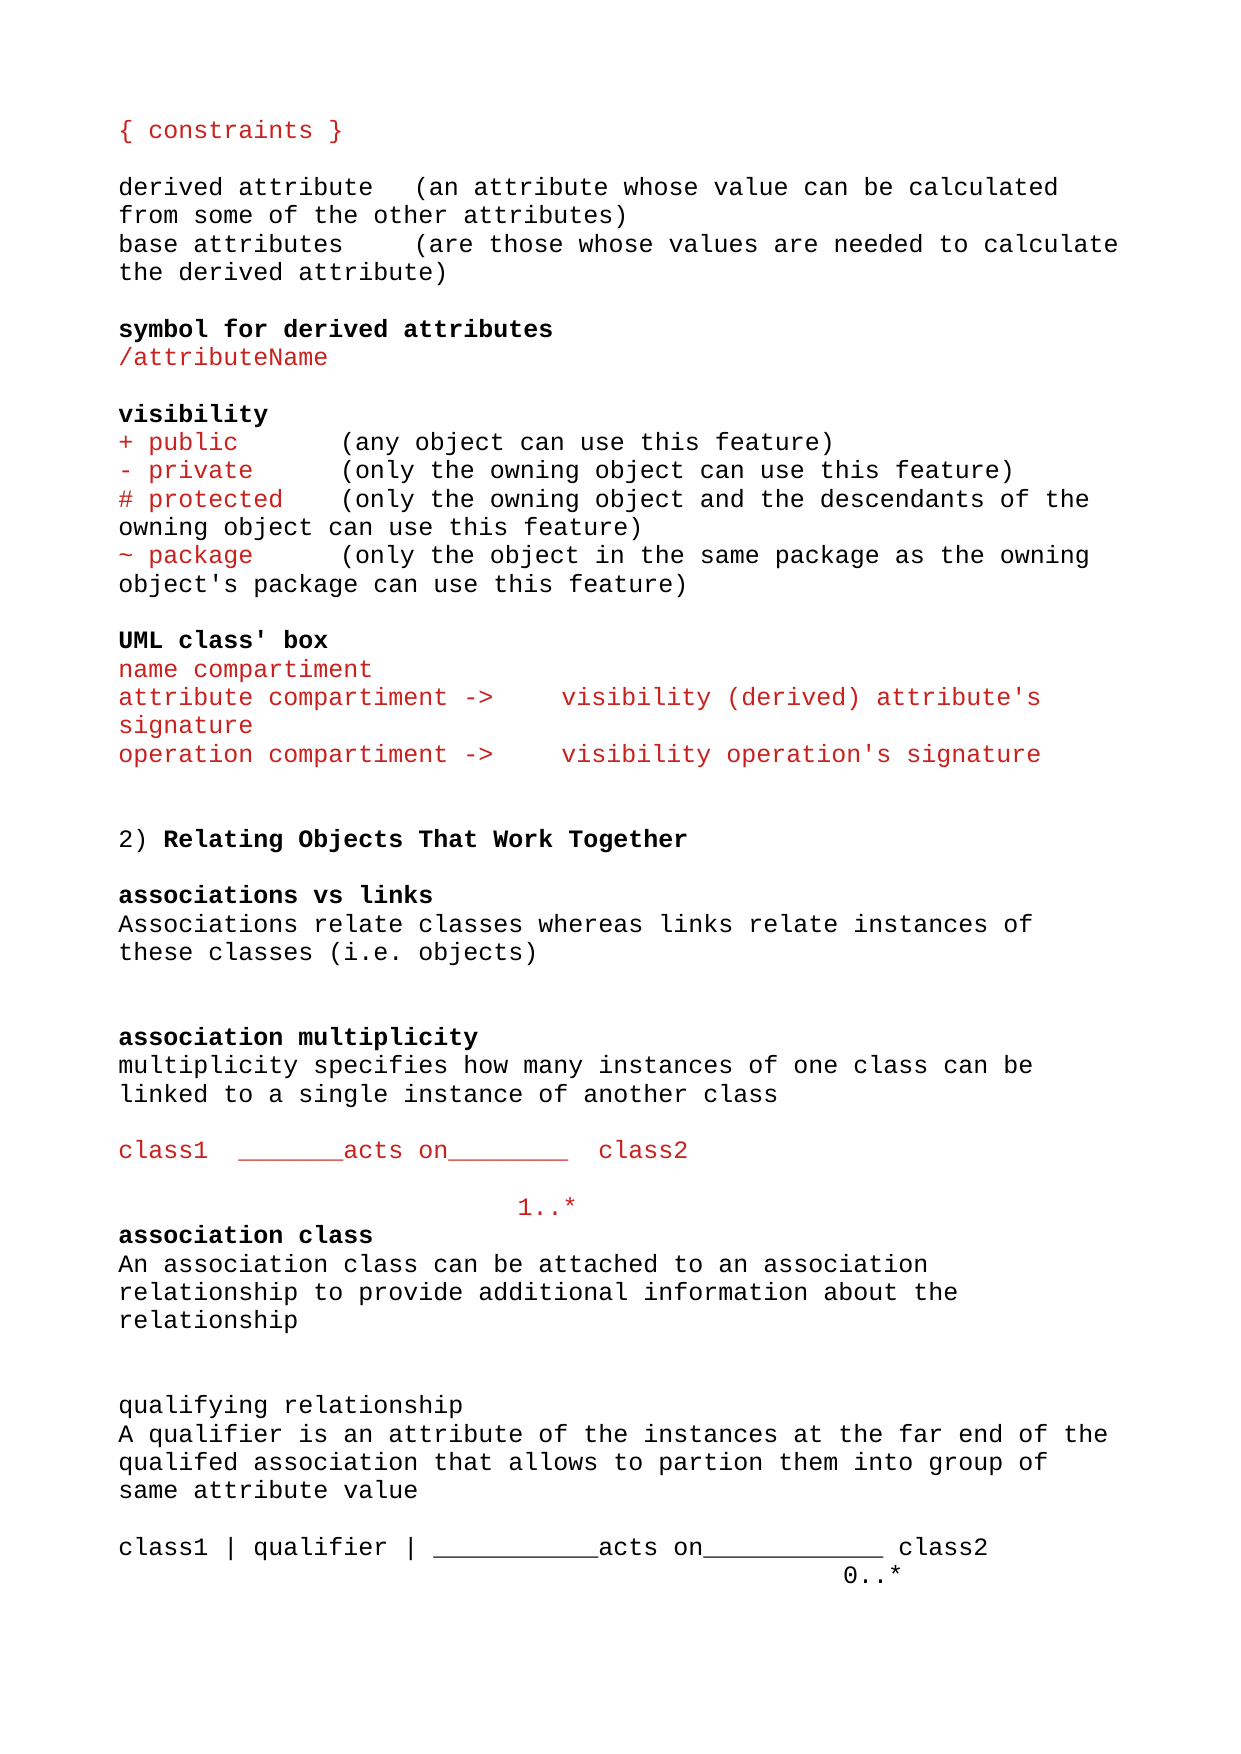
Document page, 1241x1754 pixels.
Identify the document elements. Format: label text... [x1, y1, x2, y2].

text associations vs links [118, 883, 1122, 911]
text name compartiment [118, 656, 1122, 685]
text 2) Relating Objects That Work Together [118, 826, 1122, 855]
text 1..* [118, 1195, 1122, 1223]
text - private (only the owning object can use this feature) [118, 458, 1122, 486]
text /attributeName [118, 345, 1122, 373]
text # protected (only the owning object and the descendants of the owning object can use this feature) [118, 486, 1122, 543]
text { constraints } [118, 118, 1122, 146]
text operation compartiment -> visibility operation's signature [118, 741, 1122, 770]
text UML class' box [118, 628, 1122, 656]
text multiplicity specifies how many instances of one class can be linked to a single instance of another class [118, 1053, 1122, 1110]
text A qualifier is an attribute of the instances at the far end of the qualifed association that allows to partion them into group of same attribute value [118, 1421, 1122, 1506]
text An association class can be attached to an association relationship to provide additional information about the relationship [118, 1251, 1122, 1336]
text attribute compartiment -> visibility (derived) attribute's signature [118, 685, 1122, 741]
text class1 _______acts on________ class2 [118, 1138, 1122, 1166]
text + public (any object can use this feature) [118, 430, 1122, 458]
text base attributes (are those whose values are needed to calculate the derived attribute) [118, 231, 1122, 288]
text derived attribute (an attribute whose value can be calculated from some of the other attributes) [118, 175, 1122, 231]
text ~ package (only the object in the same package as the owning object's package can use this feature) [118, 543, 1122, 600]
text visibility [118, 401, 1122, 430]
text association multiplicity [118, 1025, 1122, 1053]
text symbol for derived attributes [118, 316, 1122, 345]
text qualifying relationship [118, 1393, 1122, 1421]
text Associations relate classes whereas links relate instances of these classes (i.e. objects) [118, 911, 1122, 968]
text class1 | qualifier | ___________acts on____________ class2 [118, 1535, 1122, 1563]
text 0..* [118, 1563, 1122, 1591]
text association class [118, 1223, 1122, 1251]
